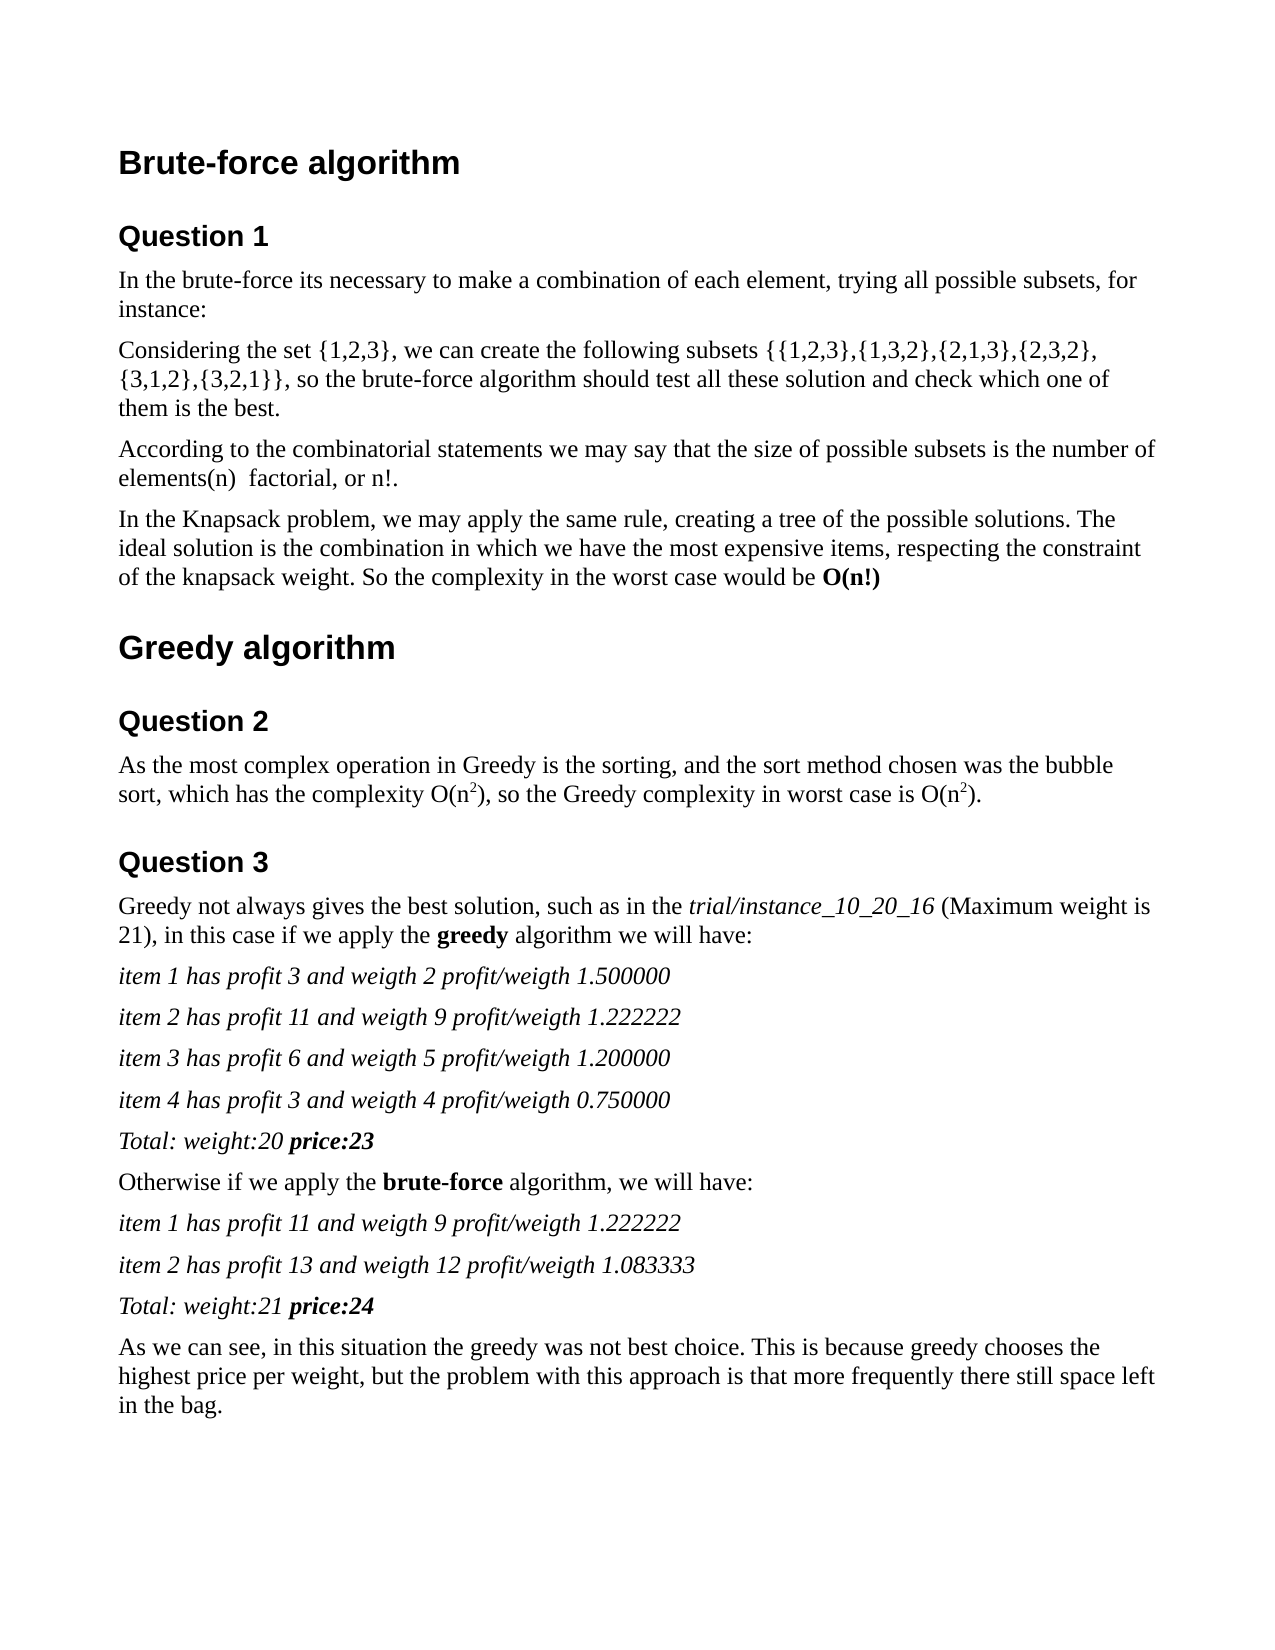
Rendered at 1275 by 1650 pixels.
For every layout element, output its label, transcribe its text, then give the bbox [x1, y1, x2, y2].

text As we can see, in this situation the greedy was not best choice. This is because greedy chooses the highest price per weight, but the problem with this approach is that more frequently there still space left in the bag. [118, 1332, 1157, 1418]
text item 3 has profit 6 and weigth 5 profit/weigth 1.200000 [118, 1043, 1157, 1072]
text Total: weight:21 price:24 [118, 1291, 1157, 1320]
text Otherwise if we apply the brute-force algorithm, we will have: [118, 1167, 1157, 1196]
text Greedy not always gives the best solution, such as in the trial/instance_10_20_16 (Maximum weight is 21), in this case if we apply the greedy algorithm we will have: [118, 891, 1157, 948]
text In the brute-force its necessary to make a combination of each element, trying all possible subsets, for instance: [118, 265, 1157, 323]
text item 2 has profit 11 and weigth 9 profit/weigth 1.222222 [118, 1002, 1157, 1031]
text In the Knapsack problem, we may apply the same rule, creating a tree of the possible solutions. The ideal solution is the combination in which we have the most expensive items, respecting the constraint of the knapsack weight. So the complexity in the worst case would be O(n!) [118, 504, 1157, 590]
text item 4 has profit 3 and weigth 4 profit/weigth 0.750000 [118, 1085, 1157, 1113]
text item 2 has profit 13 and weigth 12 profit/weigth 1.083333 [118, 1250, 1157, 1278]
text According to the combinatorial statements we may say that the size of possible subsets is the number of elements(n) factorial, or n!. [118, 434, 1157, 492]
text Considering the set {1,2,3}, we can create the following subsets {{1,2,3},{1,3,2},{2,1,3},{2,3,2},{3,1,2},{3,2,1}}, so the brute-force algorithm should test all these solution and check which one of them is the best. [118, 335, 1157, 422]
subtitle Question 3 [118, 845, 1157, 878]
text item 1 has profit 3 and weigth 2 profit/weigth 1.500000 [118, 961, 1157, 990]
subtitle Question 1 [118, 219, 1157, 253]
text item 1 has profit 11 and weigth 9 profit/weigth 1.222222 [118, 1208, 1157, 1237]
subtitle Brute-force algorithm [118, 143, 1157, 182]
text As the most complex operation in Greedy is the sorting, and the sort method chosen was the bubble sort, which has the complexity O(n2), so the Greedy complexity in worst case is O(n2). [118, 750, 1157, 807]
subtitle Question 2 [118, 704, 1157, 737]
subtitle Greedy algorithm [118, 628, 1157, 666]
text Total: weight:20 price:23 [118, 1126, 1157, 1155]
